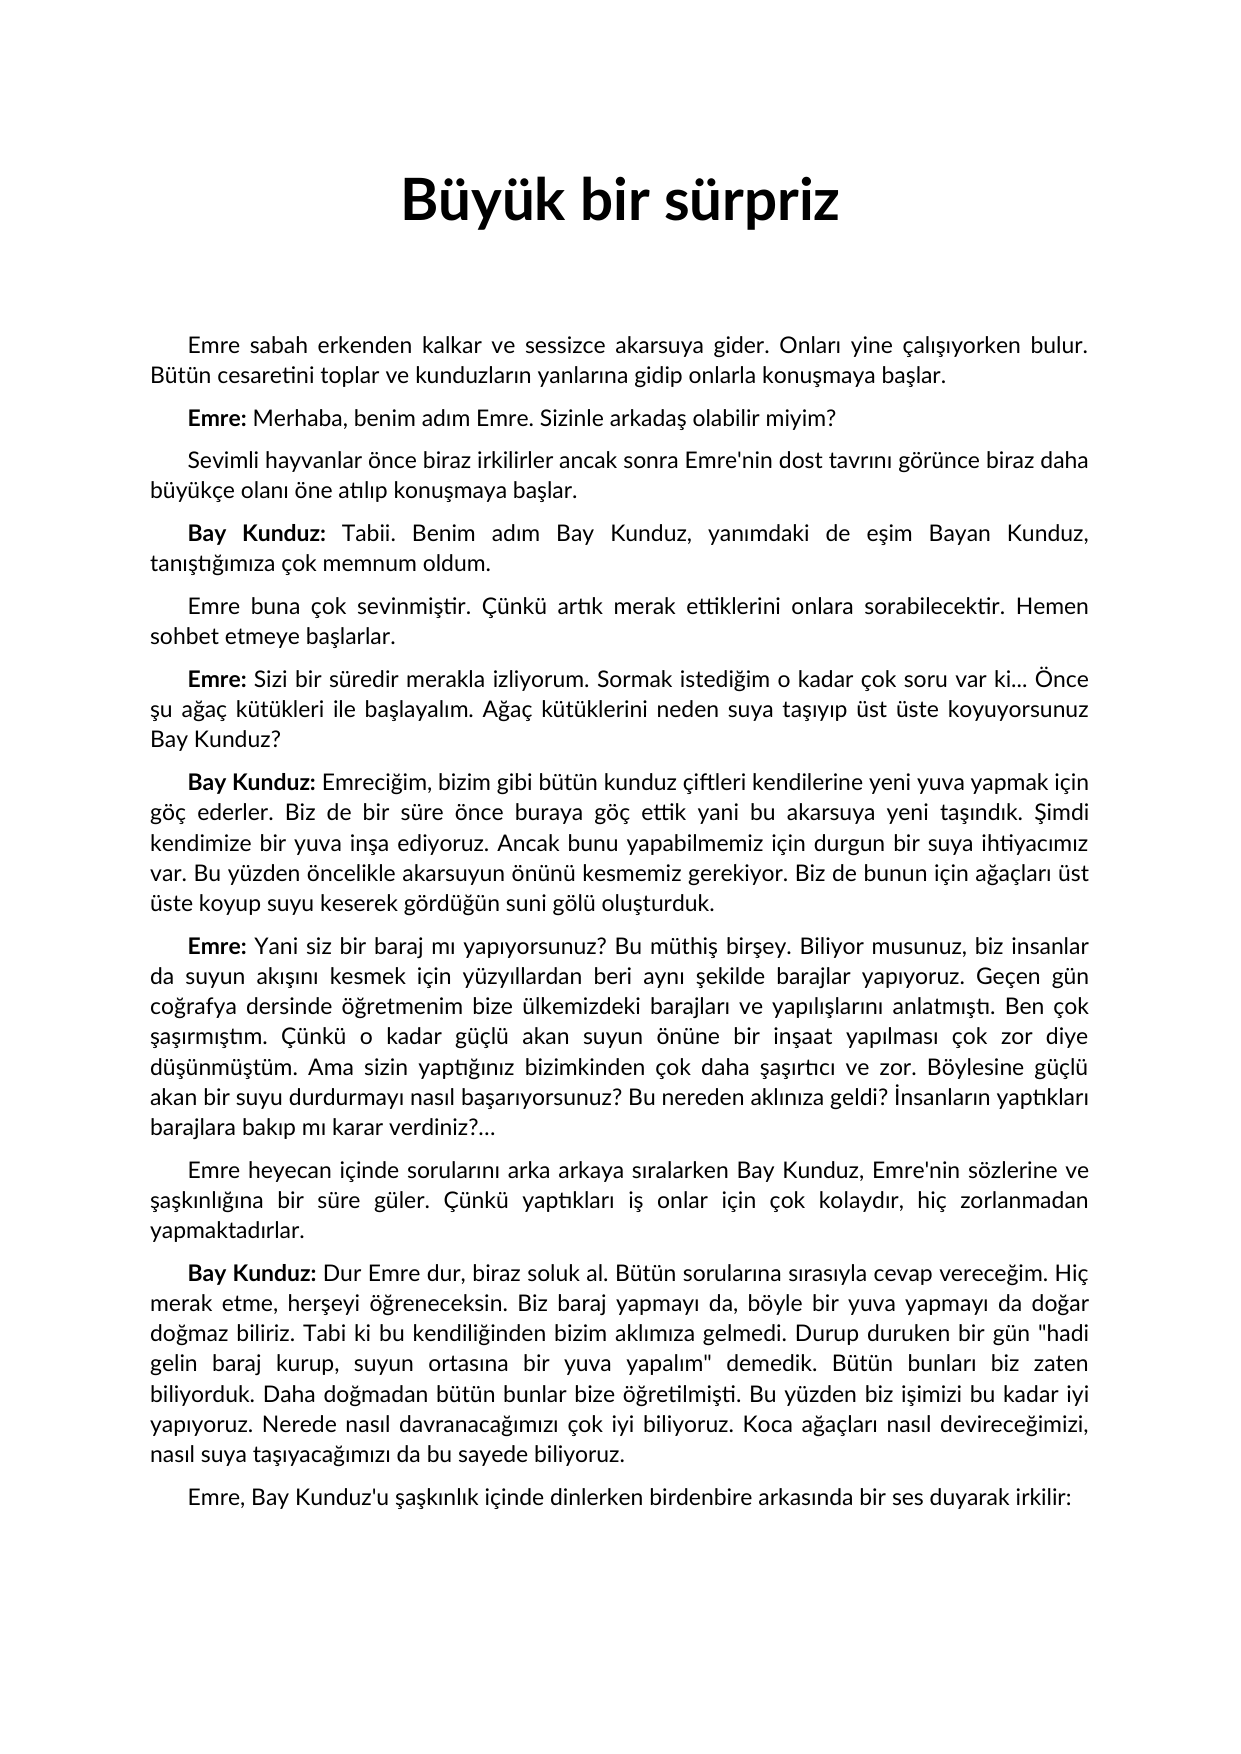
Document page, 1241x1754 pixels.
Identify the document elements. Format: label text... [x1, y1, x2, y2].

text Bay Kunduz: Dur Emre dur, biraz soluk al. Bütün sorularına sırasıyla cevap vereceğim. Hiç merak etme, herşeyi öğreneceksin. Biz baraj yapmayı da, böyle bir yuva yapmayı da doğar doğmaz biliriz. Tabi ki bu kendiliğinden bizim aklımıza gelmedi. Durup duruken bir gün "hadi gelin baraj kurup, suyun ortasına bir yuva yapalım" demedik. Bütün bunları biz zaten biliyorduk. Daha doğmadan bütün bunlar bize öğretilmişti. Bu yüzden biz işimizi bu kadar iyi yapıyoruz. Nerede nasıl davranacağımızı çok iyi biliyoruz. Koca ağaçları nasıl devireceğimizi, nasıl suya taşıyacağımızı da bu sayede biliyoruz. [150, 1258, 1090, 1467]
text Sevimli hayvanlar önce biraz irkilirler ancak sonra Emre'nin dost tavrını görünce biraz daha büyükçe olanı öne atılıp konuşmaya başlar. [150, 446, 1090, 504]
text Bay Kunduz: Emreciğim, bizim gibi bütün kunduz çiftleri kendilerine yeni yuva yapmak için göç ederler. Biz de bir süre önce buraya göç ettik yani bu akarsuya yeni taşındık. Şimdi kendimize bir yuva inşa ediyoruz. Ancak bunu yapabilmemiz için durgun bir suya ihtiyacımız var. Bu yüzden öncelikle akarsuyun önünü kesmemiz gerekiyor. Biz de bunun için ağaçları üst üste koyup suyu keserek gördüğün suni gölü oluşturduk. [150, 768, 1090, 916]
text Emre buna çok sevinmiştir. Çünkü artık merak ettiklerini onlara sorabilecektir. Hemen sohbet etmeye başlarlar. [150, 592, 1090, 649]
text Emre: Yani siz bir baraj mı yapıyorsunuz? Bu müthiş birşey. Biliyor musunuz, biz insanlar da suyun akışını kesmek için yüzyıllardan beri aynı şekilde barajlar yapıyoruz. Geçen gün coğrafya dersinde öğretmenim bize ülkemizdeki barajları ve yapılışlarını anlatmıştı. Ben çok şaşırmıştım. Çünkü o kadar güçlü akan suyun önüne bir inşaat yapılması çok zor diye düşünmüştüm. Ama sizin yaptığınız bizimkinden çok daha şaşırtıcı ve zor. Böylesine güçlü akan bir suyu durdurmayı nasıl başarıyorsunuz? Bu nereden aklınıza geldi? İnsanların yaptıkları barajlara bakıp mı karar verdiniz?… [150, 931, 1090, 1140]
text Emre heyecan içinde sorularını arka arkaya sıralarken Bay Kunduz, Emre'nin sözlerine ve şaşkınlığına bir süre güler. Çünkü yaptıkları iş onlar için çok kolaydır, hiç zorlanmadan yapmaktadırlar. [150, 1155, 1090, 1243]
text Emre: Sizi bir süredir merakla izliyorum. Sormak istediğim o kadar çok soru var ki... Önce şu ağaç kütükleri ile başlayalım. Ağaç kütüklerini neden suya taşıyıp üst üste koyuyorsunuz Bay Kunduz? [150, 665, 1090, 753]
text Emre, Bay Kunduz'u şaşkınlık içinde dinlerken birdenbire arkasında bir ses duyarak irkilir: [150, 1482, 1090, 1510]
subtitle Büyük bir sürpriz [150, 162, 1090, 232]
text Emre: Merhaba, benim adım Emre. Sizinle arkadaş olabilir miyim? [150, 403, 1090, 431]
text Bay Kunduz: Tabii. Benim adım Bay Kunduz, yanımdaki de eşim Bayan Kunduz, tanıştığımıza çok memnum oldum. [150, 519, 1090, 577]
text Emre sabah erkenden kalkar ve sessizce akarsuya gider. Onları yine çalışıyorken bulur. Bütün cesaretini toplar ve kunduzların yanlarına gidip onlarla konuşmaya başlar. [150, 330, 1090, 388]
